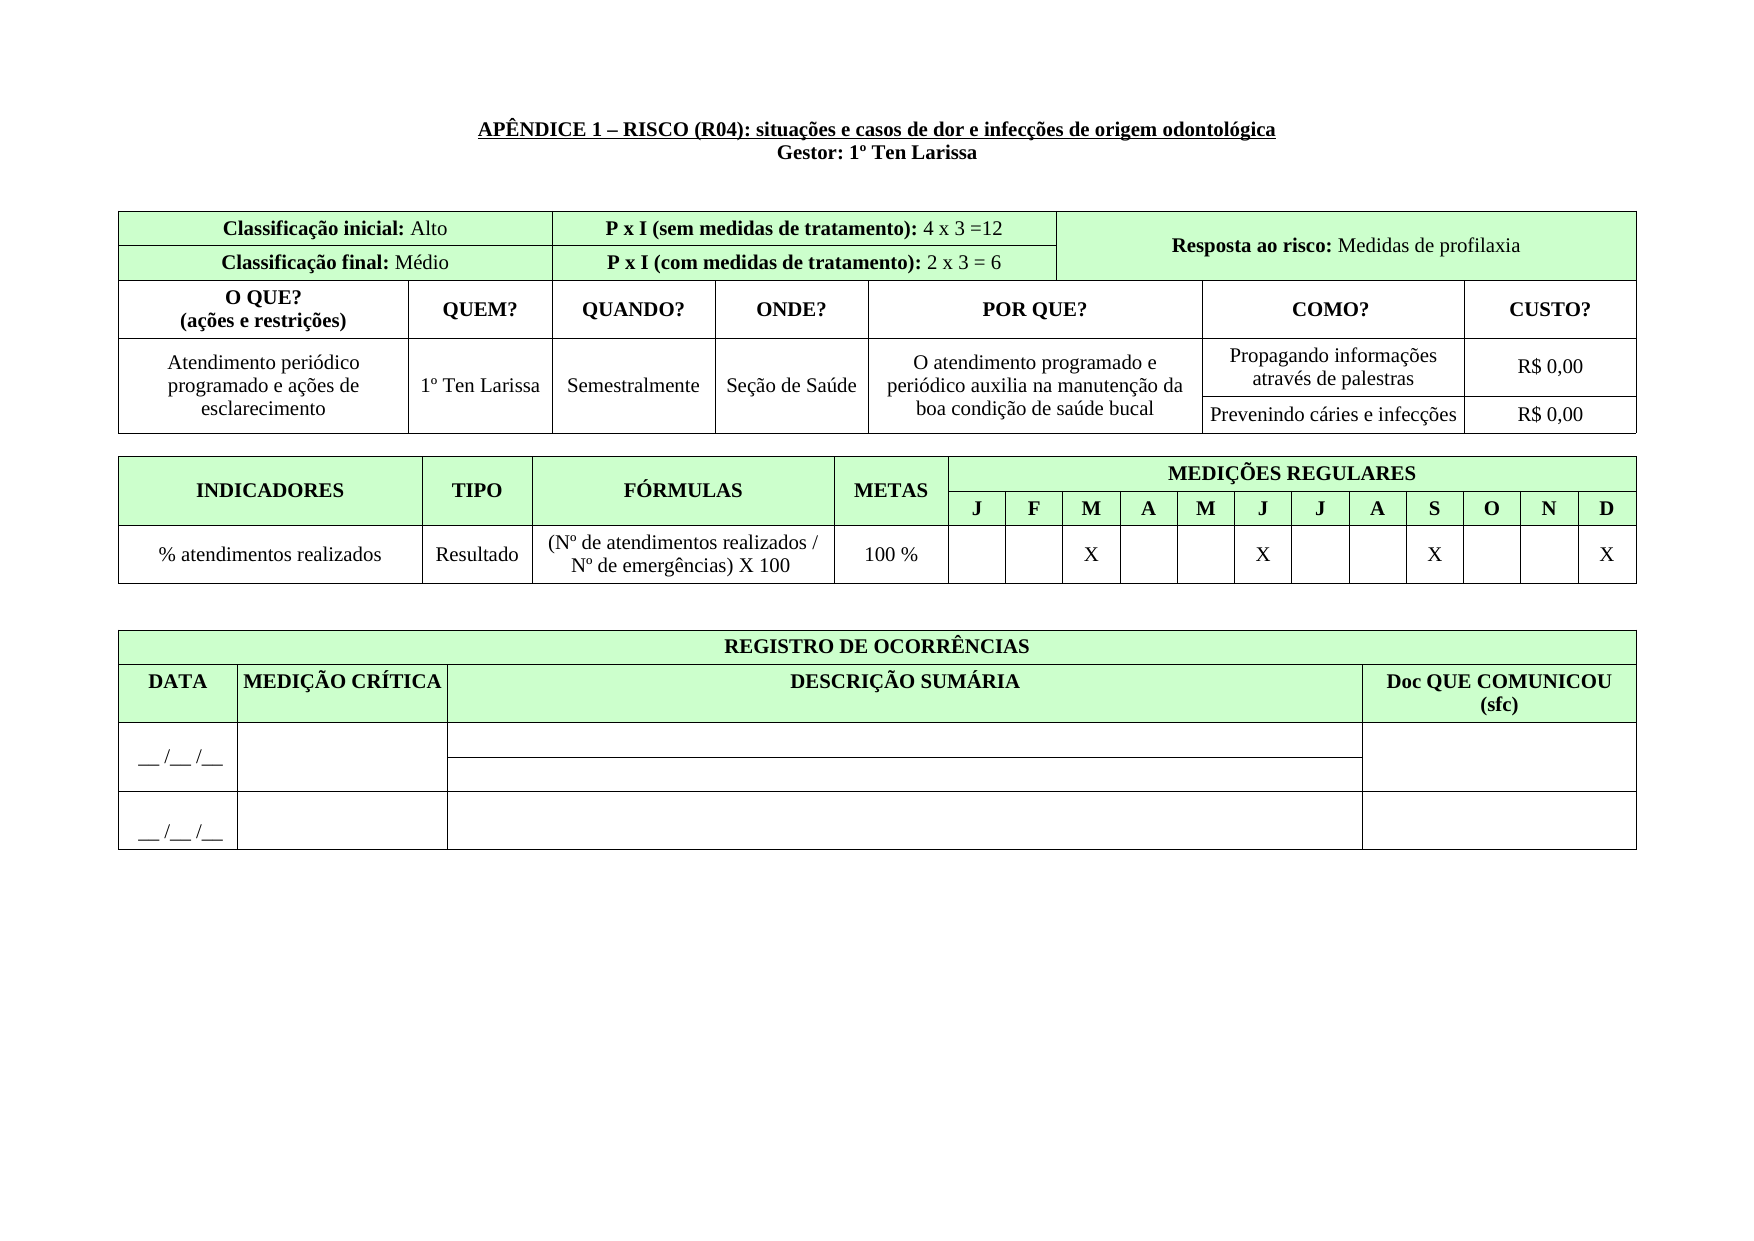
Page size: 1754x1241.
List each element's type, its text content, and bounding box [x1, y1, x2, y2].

table_cell DATA [119, 665, 237, 722]
table_cell Propagando informações através de palestras [1203, 339, 1464, 396]
table_cell [448, 723, 1362, 757]
table_cell O [1464, 492, 1520, 525]
table_cell COMO? [1203, 281, 1464, 338]
table_cell S [1407, 492, 1463, 525]
table_cell F [1006, 492, 1062, 525]
table_cell __ /__ /__ [119, 723, 237, 791]
table_cell [1121, 526, 1177, 583]
table_cell Classificação final: Médio [119, 246, 552, 280]
table_cell [238, 792, 447, 849]
table_cell [238, 723, 447, 791]
table_cell X [1235, 526, 1291, 583]
table_cell [448, 792, 1362, 849]
table_cell DESCRIÇÃO SUMÁRIA [448, 665, 1362, 722]
table_cell P x I (com medidas de tratamento): 2 x 3 = 6 [553, 246, 1056, 280]
table_cell X [1579, 526, 1636, 583]
table_cell N [1521, 492, 1578, 525]
table_cell POR QUE? [869, 281, 1202, 338]
table_header METAS [835, 457, 948, 525]
table_cell [1521, 526, 1578, 583]
table_header Resposta ao risco: Medidas de profilaxia [1057, 212, 1636, 280]
table_cell J [1235, 492, 1291, 525]
table_cell QUEM? [409, 281, 552, 338]
table_header INDICADORES [119, 457, 422, 525]
table_cell ONDE? [716, 281, 868, 338]
table_cell [1006, 526, 1062, 583]
table_header REGISTRO DE OCORRÊNCIAS [119, 631, 1636, 664]
table_cell MEDIÇÃO CRÍTICA [238, 665, 447, 722]
table_cell Semestralmente [553, 339, 715, 433]
table_cell D [1579, 492, 1636, 525]
table_cell O atendimento programado e periódico auxilia na manutenção da boa condição de saúde bucal [869, 339, 1202, 433]
table_cell CUSTO? [1465, 281, 1636, 338]
table_header Classificação inicial: Alto [119, 212, 552, 245]
table_cell M [1063, 492, 1120, 525]
table_cell % atendimentos realizados [119, 526, 422, 583]
table_cell 100 % [835, 526, 948, 583]
table_header MEDIÇÕES REGULARES [949, 457, 1636, 491]
table_cell X [1063, 526, 1120, 583]
table_cell 1º Ten Larissa [409, 339, 552, 433]
text Gestor: 1º Ten Larissa [118, 141, 1636, 164]
table_cell O QUE? (ações e restrições) [119, 281, 408, 338]
table_cell Seção de Saúde [716, 339, 868, 433]
table_cell R$ 0,00 [1465, 397, 1636, 433]
table_header TIPO [423, 457, 532, 525]
table_header FÓRMULAS [533, 457, 834, 525]
table_cell A [1350, 492, 1406, 525]
table_cell Resultado [423, 526, 532, 583]
table_cell Prevenindo cáries e infecções [1203, 397, 1464, 433]
table_cell J [949, 492, 1005, 525]
table_cell __ /__ /__ [119, 792, 237, 849]
table_cell (Nº de atendimentos realizados / Nº de emergências) X 100 [533, 526, 834, 583]
table_cell J [1292, 492, 1349, 525]
table_cell [949, 526, 1005, 583]
table_cell [1464, 526, 1520, 583]
table_cell [1292, 526, 1349, 583]
table_cell [1363, 723, 1636, 791]
table_cell [1363, 792, 1636, 849]
table_cell Atendimento periódico programado e ações de esclarecimento [119, 339, 408, 433]
table_cell M [1178, 492, 1234, 525]
table_cell [1350, 526, 1406, 583]
table_cell X [1407, 526, 1463, 583]
table_cell A [1121, 492, 1177, 525]
table_header P x I (sem medidas de tratamento): 4 x 3 =12 [553, 212, 1056, 245]
table_cell QUANDO? [553, 281, 715, 338]
table_cell [448, 758, 1362, 791]
table_cell R$ 0,00 [1465, 339, 1636, 396]
table_cell Doc QUE COMUNICOU (sfc) [1363, 665, 1636, 722]
table_cell [1178, 526, 1234, 583]
text APÊNDICE 1 – RISCO (R04): situações e casos de dor e infecções de origem odontológica [118, 118, 1636, 141]
